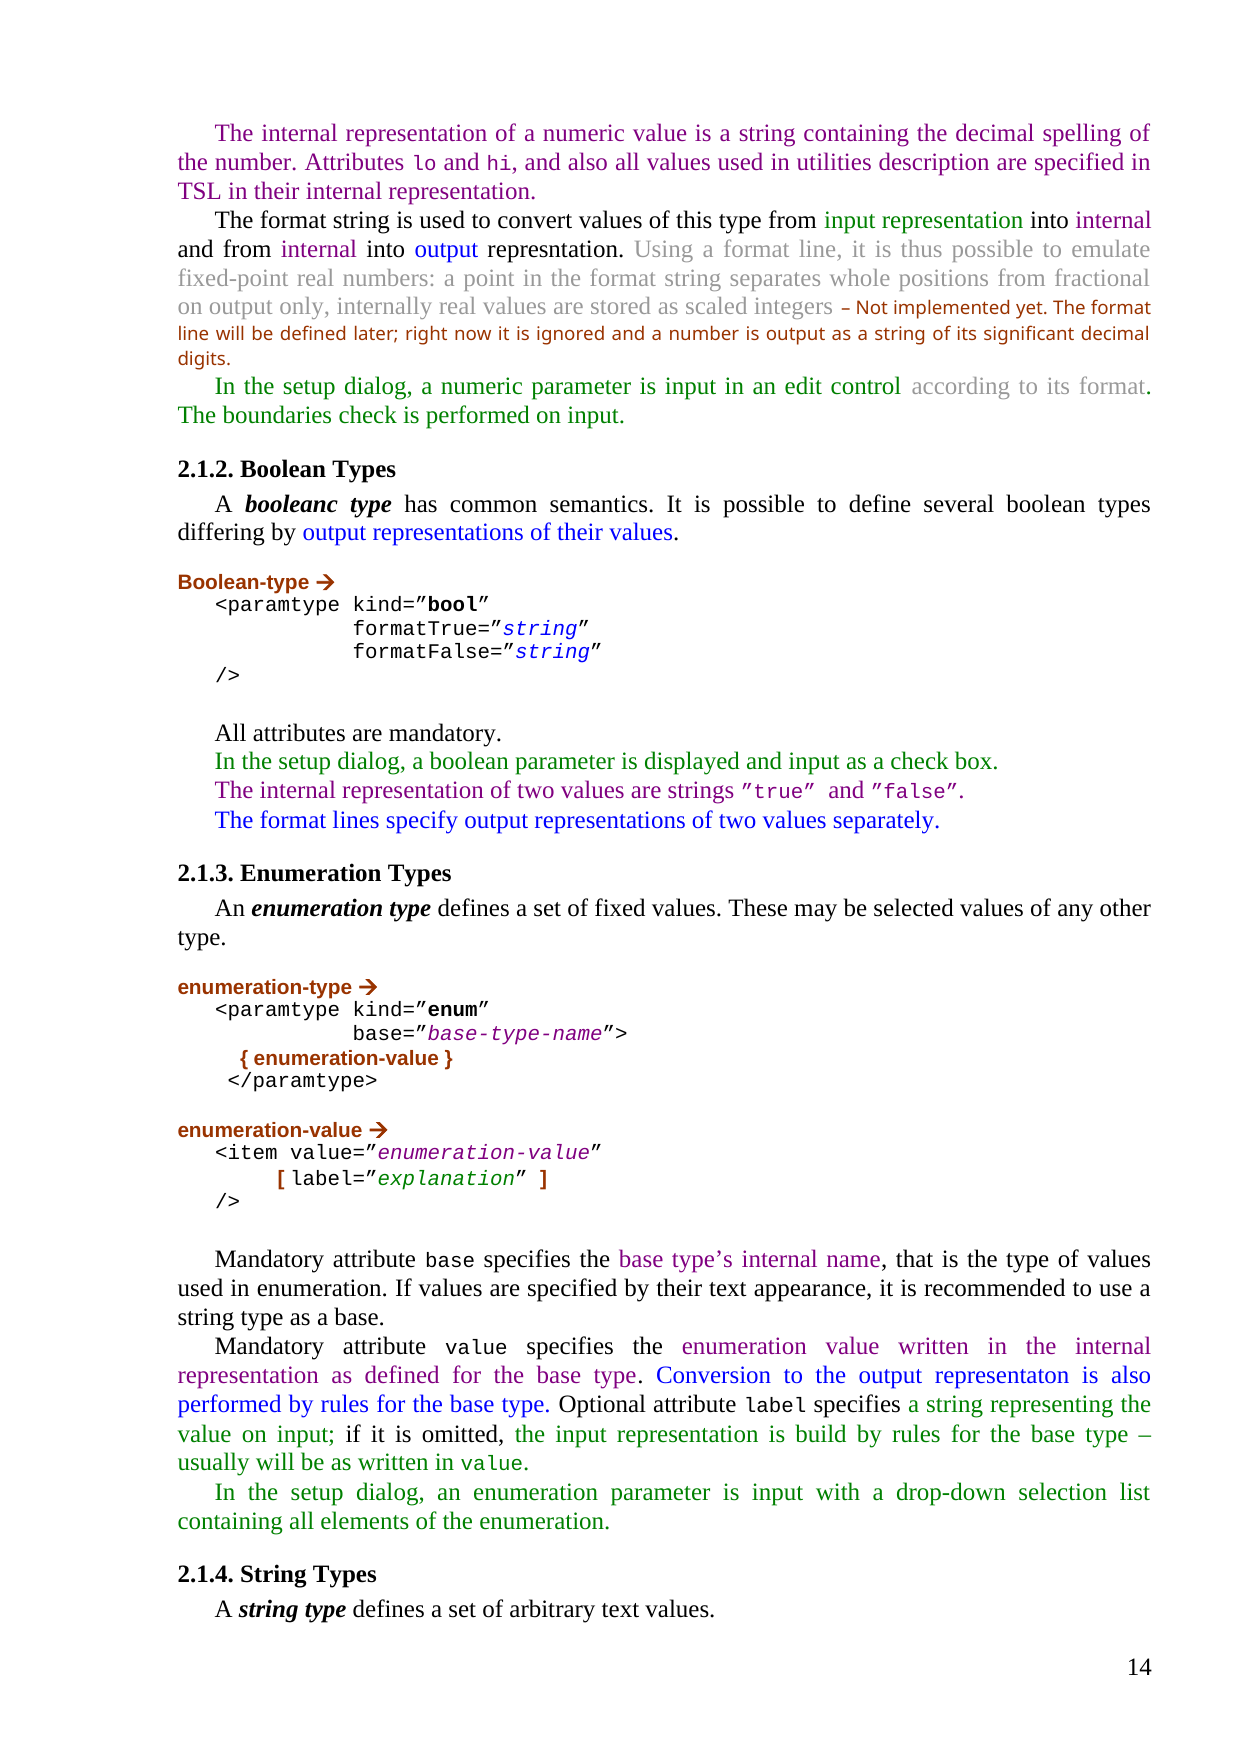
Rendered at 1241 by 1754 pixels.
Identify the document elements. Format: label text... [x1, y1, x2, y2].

text /> [177, 1191, 1152, 1215]
text A string type defines a set of arbitrary text values. [177, 1594, 1152, 1623]
text Mandatory attribute base specifies the base type’s internal name, that is the type of values used in enumeration. If values are specified by their text appearance, it is recommended to use a string type as a base. [177, 1244, 1152, 1331]
text The internal representation of two values are strings ”true” and ”false”. [177, 775, 1152, 805]
text Boolean-type  [177, 570, 1152, 594]
text Mandatory attribute value specifies the enumeration value written in the internal representation as defined for the base type. Conversion to the output representaton is also performed by rules for the base type. Optional attribute label specifies a string representing the value on input; if it is omitted, the input representation is build by rules for the base type – usually will be as written in value. [177, 1331, 1152, 1477]
text enumeration-value  [177, 1118, 1152, 1142]
text [ label=”explanation” ] [177, 1166, 1152, 1191]
text The format lines specify output representations of two values separately. [177, 805, 1152, 833]
text In the setup dialog, a numeric parameter is input in an edit control according to its format. The boundaries check is performed on input. [177, 371, 1152, 429]
text <paramtype kind=”bool” [177, 594, 1152, 618]
text formatTrue=”string” [177, 618, 1152, 642]
text All attributes are mandatory. [177, 718, 1152, 746]
text In the setup dialog, an enumeration parameter is input with a drop-down selection list containing all elements of the enumeration. [177, 1477, 1152, 1534]
text <paramtype kind=”enum” [177, 999, 1152, 1023]
subtitle 2.1.4. String Types [177, 1559, 1152, 1588]
text </paramtype> [177, 1070, 1152, 1094]
subtitle 2.1.3. Enumeration Types [177, 858, 1152, 887]
subtitle 2.1.2. Boolean Types [177, 454, 1152, 482]
text The internal representation of a numeric value is a string containing the decimal spelling of the number. Attributes lo and hi, and also all values used in utilities description are specified in TSL in their internal representation. [177, 118, 1152, 205]
text { enumeration-value } [177, 1046, 1152, 1070]
text base=”base-type-name”> [177, 1023, 1152, 1046]
text enumeration-type  [177, 975, 1152, 999]
text formatFalse=”string” [177, 642, 1152, 665]
text The format string is used to convert values of this type from input representation into internal and from internal into output represntation. Using a format line, it is thus possible to emulate fixed-point real numbers: a point in the format string separates whole positions from fractional on output only, internally real values are stored as scaled integers – Not implemented yet. The format line will be defined later; right now it is ignored and a number is output as a string of its significant decimal digits. [177, 205, 1152, 371]
text A booleanc type has common semantics. It is possible to define several boolean types differing by output representations of their values. [177, 489, 1152, 546]
text /> [177, 665, 1152, 689]
text <item value=”enumeration-value” [177, 1142, 1152, 1166]
text An enumeration type defines a set of fixed values. These may be selected values of any other type. [177, 893, 1152, 951]
text In the setup dialog, a boolean parameter is displayed and input as a check box. [177, 746, 1152, 775]
